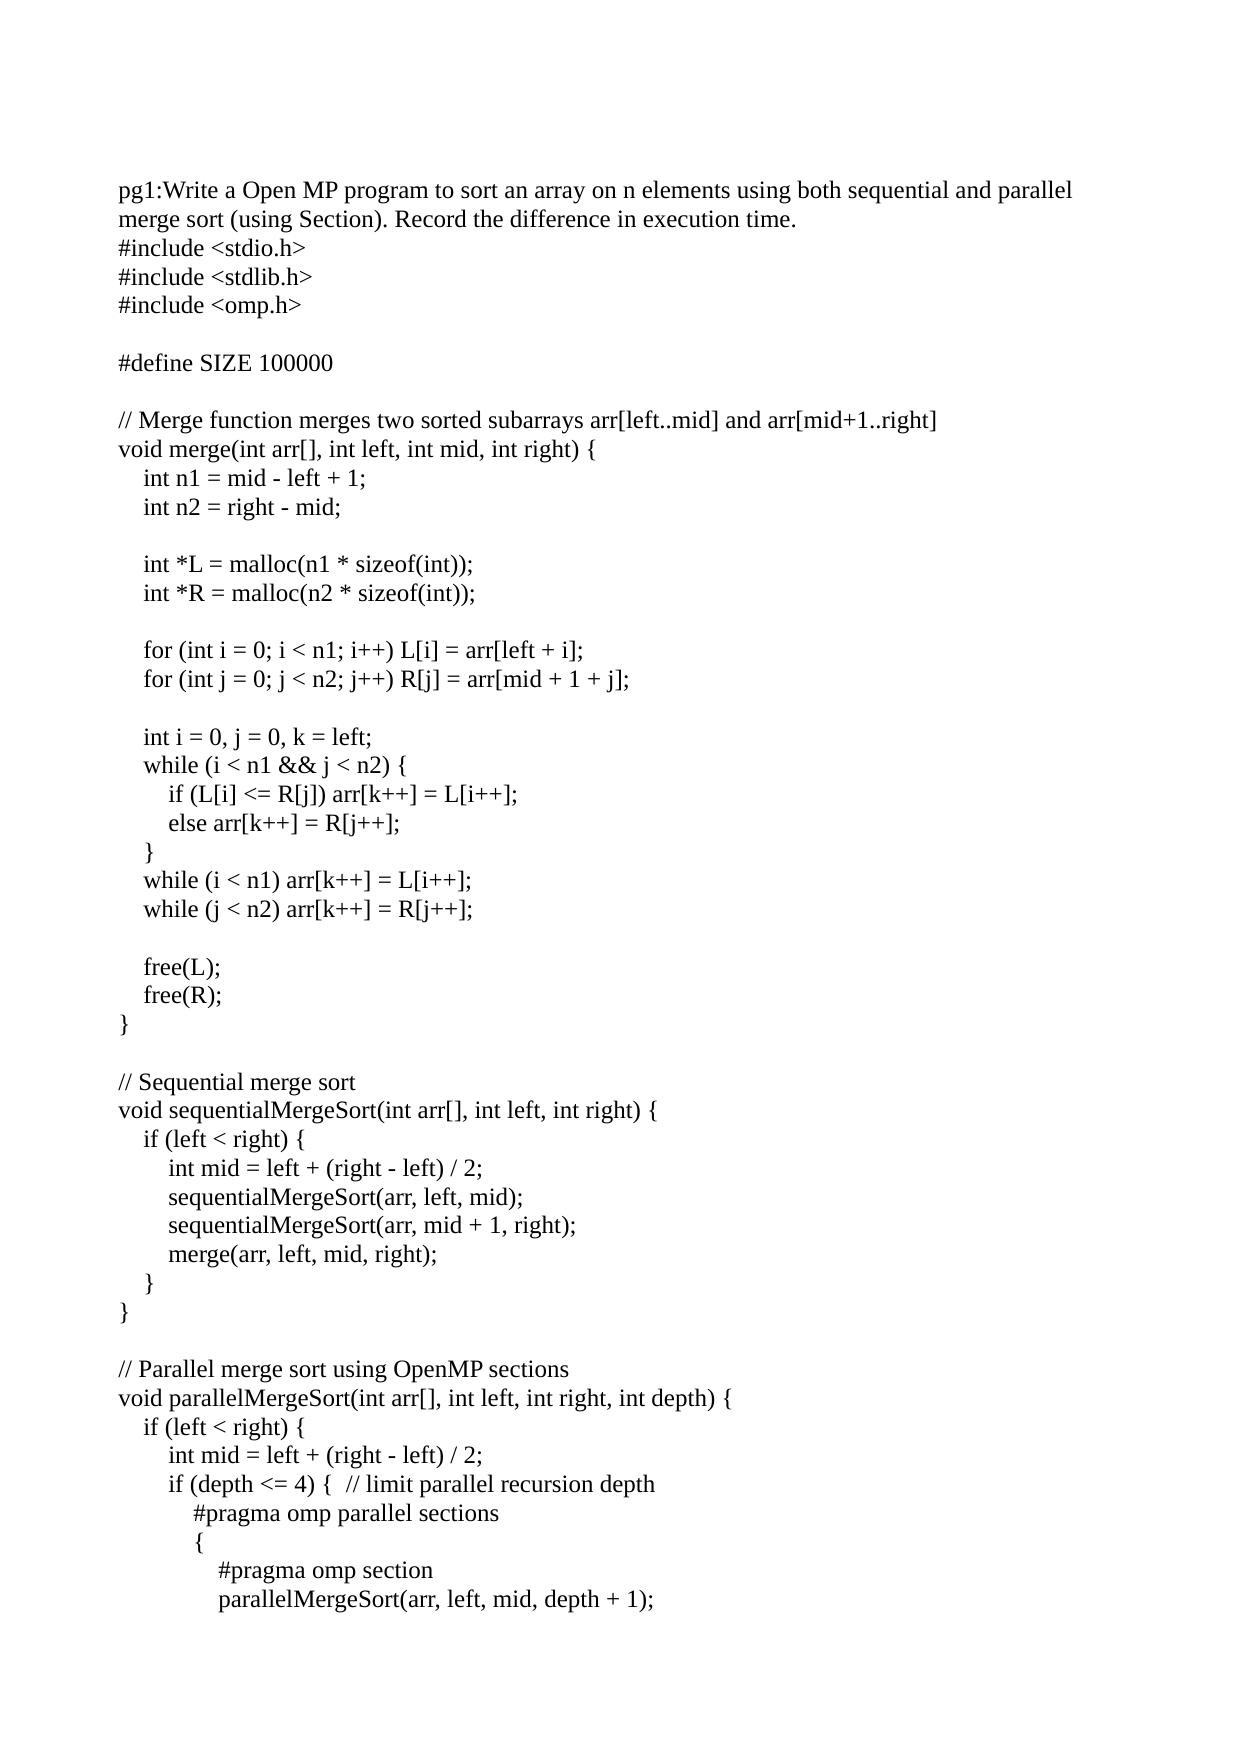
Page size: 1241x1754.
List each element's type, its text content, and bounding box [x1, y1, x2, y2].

text free(L); [118, 952, 1122, 981]
text { [118, 1527, 1122, 1556]
text sequentialMergeSort(arr, mid + 1, right); [118, 1211, 1122, 1239]
text int mid = left + (right - left) / 2; [118, 1441, 1122, 1469]
text #define SIZE 100000 [118, 348, 1122, 377]
text int n1 = mid - left + 1; [118, 463, 1122, 492]
text } [118, 1268, 1122, 1297]
text free(R); [118, 981, 1122, 1009]
text pg1:Write a Open MP program to sort an array on n elements using both sequential and parallel merge sort (using Section). Record the difference in execution time. [118, 176, 1122, 233]
text else arr[k++] = R[j++]; [118, 808, 1122, 837]
text // Parallel merge sort using OpenMP sections [118, 1354, 1122, 1383]
text #include <omp.h> [118, 291, 1122, 319]
text int i = 0, j = 0, k = left; [118, 722, 1122, 751]
text int mid = left + (right - left) / 2; [118, 1153, 1122, 1182]
text while (i < n1 && j < n2) { [118, 751, 1122, 779]
text // Sequential merge sort [118, 1067, 1122, 1096]
text for (int i = 0; i < n1; i++) L[i] = arr[left + i]; [118, 636, 1122, 664]
text #pragma omp parallel sections [118, 1498, 1122, 1527]
text if (depth <= 4) { // limit parallel recursion depth [118, 1469, 1122, 1498]
text #include <stdlib.h> [118, 262, 1122, 291]
text sequentialMergeSort(arr, left, mid); [118, 1182, 1122, 1211]
text while (j < n2) arr[k++] = R[j++]; [118, 894, 1122, 923]
text } [118, 837, 1122, 866]
text int *R = malloc(n2 * sizeof(int)); [118, 578, 1122, 607]
text if (L[i] <= R[j]) arr[k++] = L[i++]; [118, 779, 1122, 808]
text merge(arr, left, mid, right); [118, 1239, 1122, 1268]
text void sequentialMergeSort(int arr[], int left, int right) { [118, 1096, 1122, 1124]
text for (int j = 0; j < n2; j++) R[j] = arr[mid + 1 + j]; [118, 664, 1122, 693]
text } [118, 1297, 1122, 1326]
text parallelMergeSort(arr, left, mid, depth + 1); [118, 1584, 1122, 1613]
text void parallelMergeSort(int arr[], int left, int right, int depth) { [118, 1383, 1122, 1412]
text #pragma omp section [118, 1556, 1122, 1584]
text if (left < right) { [118, 1412, 1122, 1441]
text // Merge function merges two sorted subarrays arr[left..mid] and arr[mid+1..right] [118, 406, 1122, 434]
text void merge(int arr[], int left, int mid, int right) { [118, 434, 1122, 463]
text while (i < n1) arr[k++] = L[i++]; [118, 866, 1122, 894]
text } [118, 1009, 1122, 1038]
text int n2 = right - mid; [118, 492, 1122, 521]
text #include <stdio.h> [118, 233, 1122, 262]
text if (left < right) { [118, 1124, 1122, 1153]
text int *L = malloc(n1 * sizeof(int)); [118, 549, 1122, 578]
